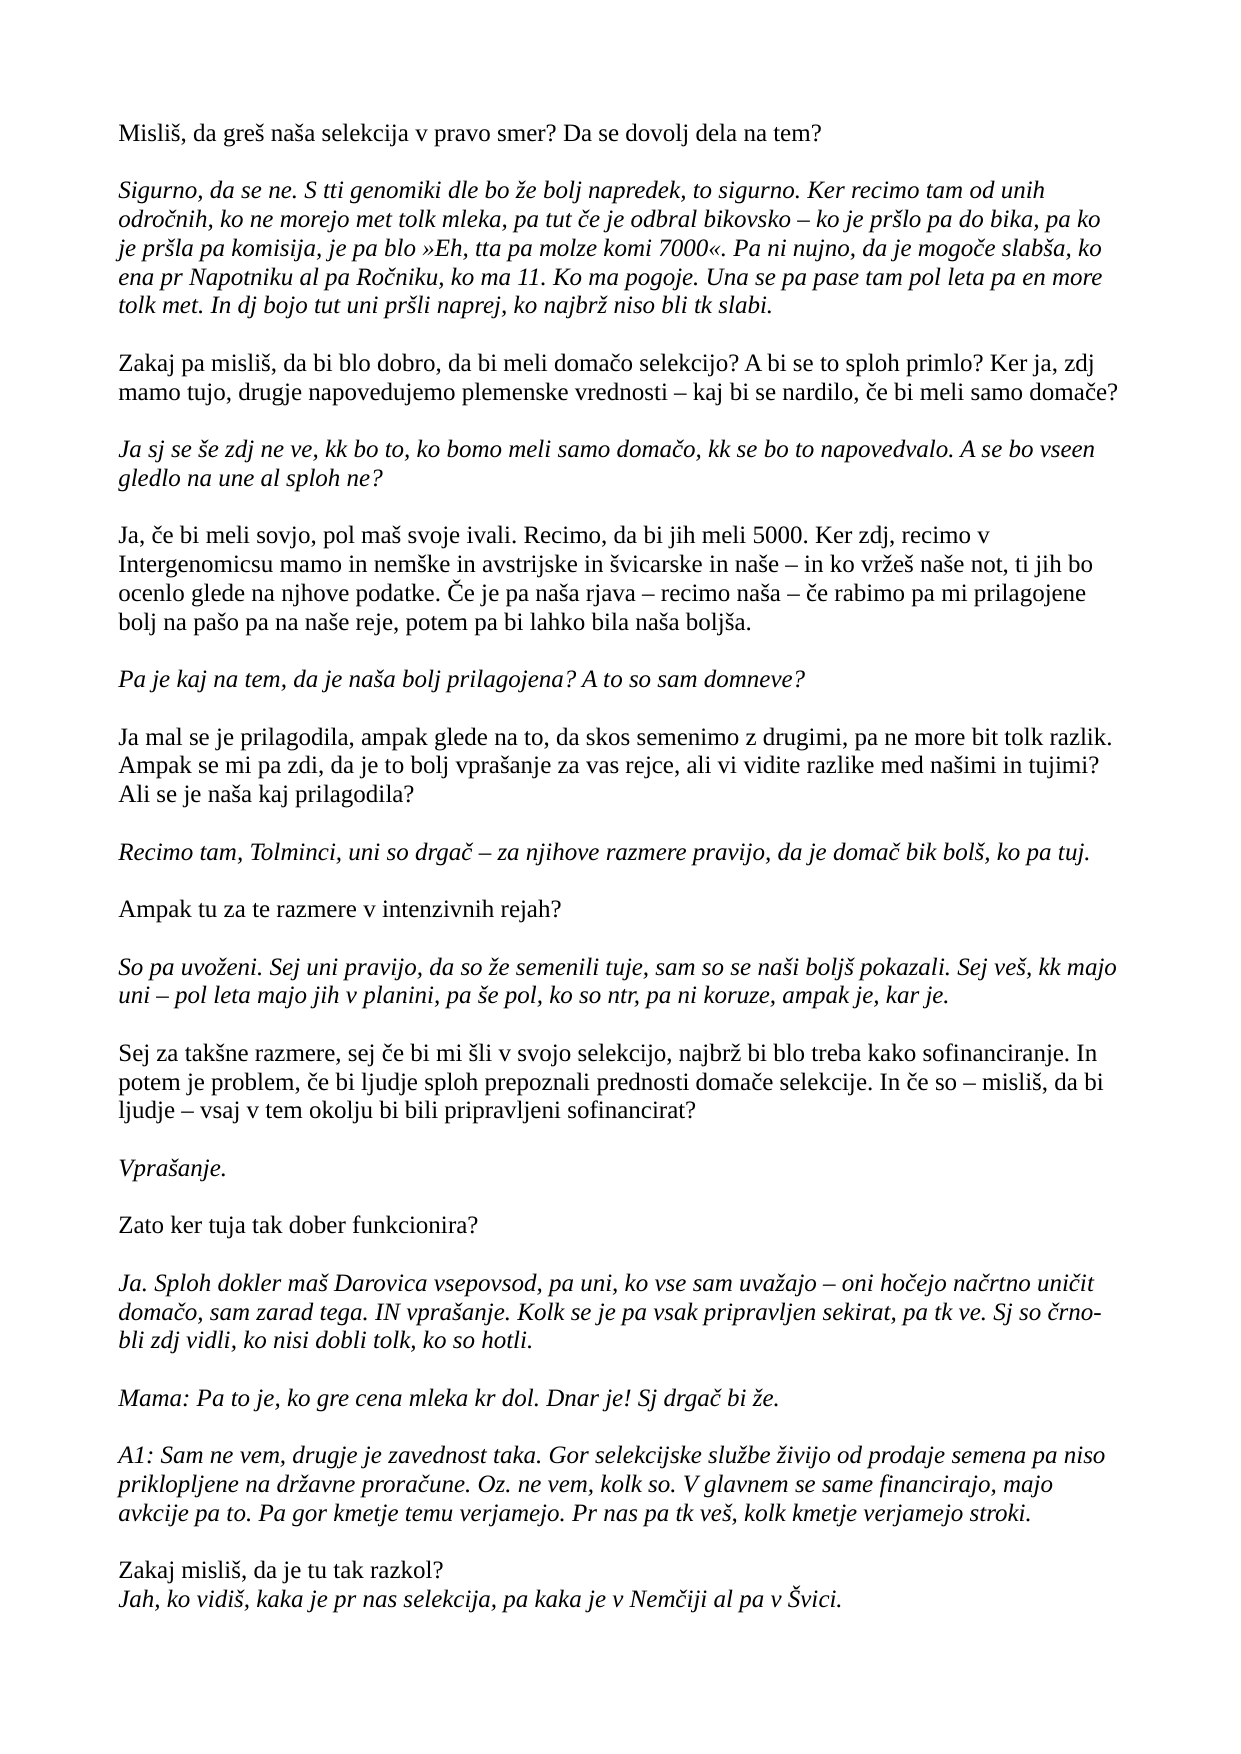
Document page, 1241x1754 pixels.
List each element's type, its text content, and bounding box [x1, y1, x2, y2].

text Sej za takšne razmere, sej če bi mi šli v svojo selekcijo, najbrž bi blo treba kako sofinanciranje. In potem je problem, če bi ljudje sploh prepoznali prednosti domače selekcije. In če so – misliš, da bi ljudje – vsaj v tem okolju bi bili pripravljeni sofinancirat? [118, 1038, 1122, 1124]
text Recimo tam, Tolminci, uni so drgač – za njihove razmere pravijo, da je domač bik bolš, ko pa tuj. [118, 837, 1122, 866]
text Ampak tu za te razmere v intenzivnih rejah? [118, 894, 1122, 923]
text Ja mal se je prilagodila, ampak glede na to, da skos semenimo z drugimi, pa ne more bit tolk razlik. Ampak se mi pa zdi, da je to bolj vprašanje za vas rejce, ali vi vidite razlike med našimi in tujimi? Ali se je naša kaj prilagodila? [118, 722, 1122, 808]
text Ja, če bi meli sovjo, pol maš svoje ivali. Recimo, da bi jih meli 5000. Ker zdj, recimo v Intergenomicsu mamo in nemške in avstrijske in švicarske in naše – in ko vržeš naše not, ti jih bo ocenlo glede na njhove podatke. Če je pa naša rjava – recimo naša – če rabimo pa mi prilagojene bolj na pašo pa na naše reje, potem pa bi lahko bila naša boljša. [118, 521, 1122, 636]
text Sigurno, da se ne. S tti genomiki dle bo že bolj napredek, to sigurno. Ker recimo tam od unih odročnih, ko ne morejo met tolk mleka, pa tut če je odbral bikovsko – ko je pršlo pa do bika, pa ko je pršla pa komisija, je pa blo »Eh, tta pa molze komi 7000«. Pa ni nujno, da je mogoče slabša, ko ena pr Napotniku al pa Ročniku, ko ma 11. Ko ma pogoje. Una se pa pase tam pol leta pa en more tolk met. In dj bojo tut uni pršli naprej, ko najbrž niso bli tk slabi. [118, 176, 1122, 319]
text Pa je kaj na tem, da je naša bolj prilagojena? A to so sam domneve? [118, 664, 1122, 693]
text Misliš, da greš naša selekcija v pravo smer? Da se dovolj dela na tem? [118, 118, 1122, 147]
text Ja. Sploh dokler maš Darovica vsepovsod, pa uni, ko vse sam uvažajo – oni hočejo načrtno uničit domačo, sam zarad tega. IN vprašanje. Kolk se je pa vsak pripravljen sekirat, pa tk ve. Sj so črno-bli zdj vidli, ko nisi dobli tolk, ko so hotli. [118, 1268, 1122, 1354]
text Mama: Pa to je, ko gre cena mleka kr dol. Dnar je! Sj drgač bi že. [118, 1383, 1122, 1412]
text So pa uvoženi. Sej uni pravijo, da so že semenili tuje, sam so se naši boljš pokazali. Sej veš, kk majo uni – pol leta majo jih v planini, pa še pol, ko so ntr, pa ni koruze, ampak je, kar je. [118, 952, 1122, 1009]
text A1: Sam ne vem, drugje je zavednost taka. Gor selekcijske službe živijo od prodaje semena pa niso priklopljene na državne proračune. Oz. ne vem, kolk so. V glavnem se same financirajo, majo avkcije pa to. Pa gor kmetje temu verjamejo. Pr nas pa tk veš, kolk kmetje verjamejo stroki. [118, 1441, 1122, 1527]
text Ja sj se še zdj ne ve, kk bo to, ko bomo meli samo domačo, kk se bo to napovedvalo. A se bo vseen gledlo na une al sploh ne? [118, 434, 1122, 492]
text Zato ker tuja tak dober funkcionira? [118, 1211, 1122, 1239]
text Zakaj pa misliš, da bi blo dobro, da bi meli domačo selekcijo? A bi se to sploh primlo? Ker ja, zdj mamo tujo, drugje napovedujemo plemenske vrednosti – kaj bi se nardilo, če bi meli samo domače? [118, 348, 1122, 406]
text Vprašanje. [118, 1153, 1122, 1182]
text Zakaj misliš, da je tu tak razkol? Jah, ko vidiš, kaka je pr nas selekcija, pa kaka je v Nemčiji al pa v Švici. [118, 1556, 1122, 1613]
